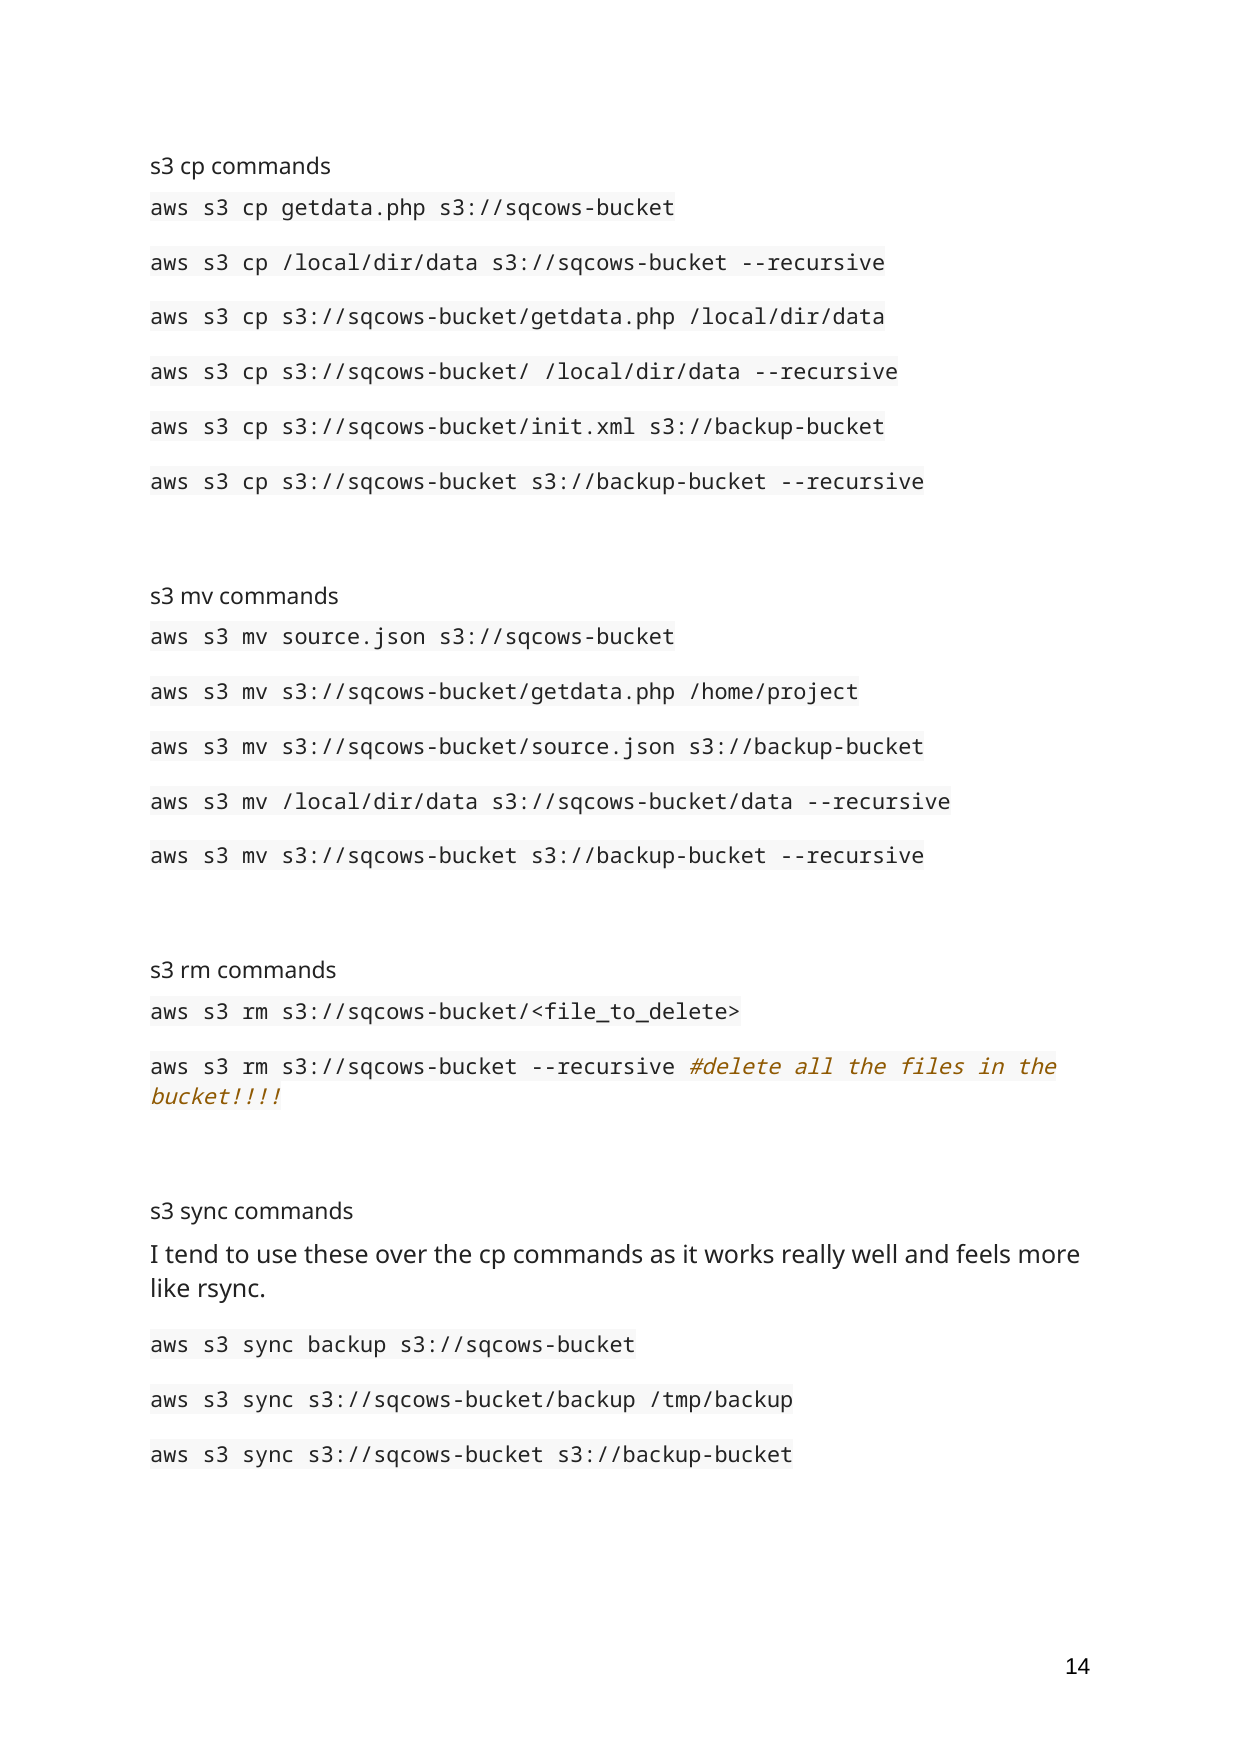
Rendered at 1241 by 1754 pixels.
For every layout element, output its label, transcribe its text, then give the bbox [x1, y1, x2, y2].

subtitle s3 cp commands [150, 150, 1090, 181]
text aws s3 cp getdata.php s3://sqcows-bucket [150, 192, 1090, 221]
text aws s3 sync backup s3://sqcows-bucket [150, 1329, 1090, 1359]
text I tend to use these over the cp commands as it works really well and feels more like rsync. [150, 1236, 1090, 1304]
subtitle s3 rm commands [150, 954, 1090, 986]
text aws s3 cp s3://sqcows-bucket/ /local/dir/data --recursive [150, 356, 1090, 386]
text aws s3 mv s3://sqcows-bucket/source.json s3://backup-bucket [150, 731, 1090, 761]
text aws s3 mv s3://sqcows-bucket s3://backup-bucket --recursive [150, 840, 1090, 870]
text aws s3 mv source.json s3://sqcows-bucket [150, 621, 1090, 651]
text aws s3 mv s3://sqcows-bucket/getdata.php /home/project [150, 676, 1090, 706]
text aws s3 rm s3://sqcows-bucket/<file_to_delete> [150, 996, 1090, 1026]
text aws s3 cp /local/dir/data s3://sqcows-bucket --recursive [150, 246, 1090, 276]
text aws s3 cp s3://sqcows-bucket/getdata.php /local/dir/data [150, 301, 1090, 331]
subtitle s3 sync commands [150, 1194, 1090, 1226]
subtitle s3 mv commands [150, 579, 1090, 611]
text aws s3 cp s3://sqcows-bucket s3://backup-bucket --recursive [150, 466, 1090, 495]
text aws s3 sync s3://sqcows-bucket s3://backup-bucket [150, 1439, 1090, 1469]
text aws s3 rm s3://sqcows-bucket --recursive #delete all the files in the bucket!!!! [150, 1051, 1090, 1110]
text aws s3 mv /local/dir/data s3://sqcows-bucket/data --recursive [150, 786, 1090, 815]
text aws s3 cp s3://sqcows-bucket/init.xml s3://backup-bucket [150, 411, 1090, 441]
text aws s3 sync s3://sqcows-bucket/backup /tmp/backup [150, 1384, 1090, 1414]
